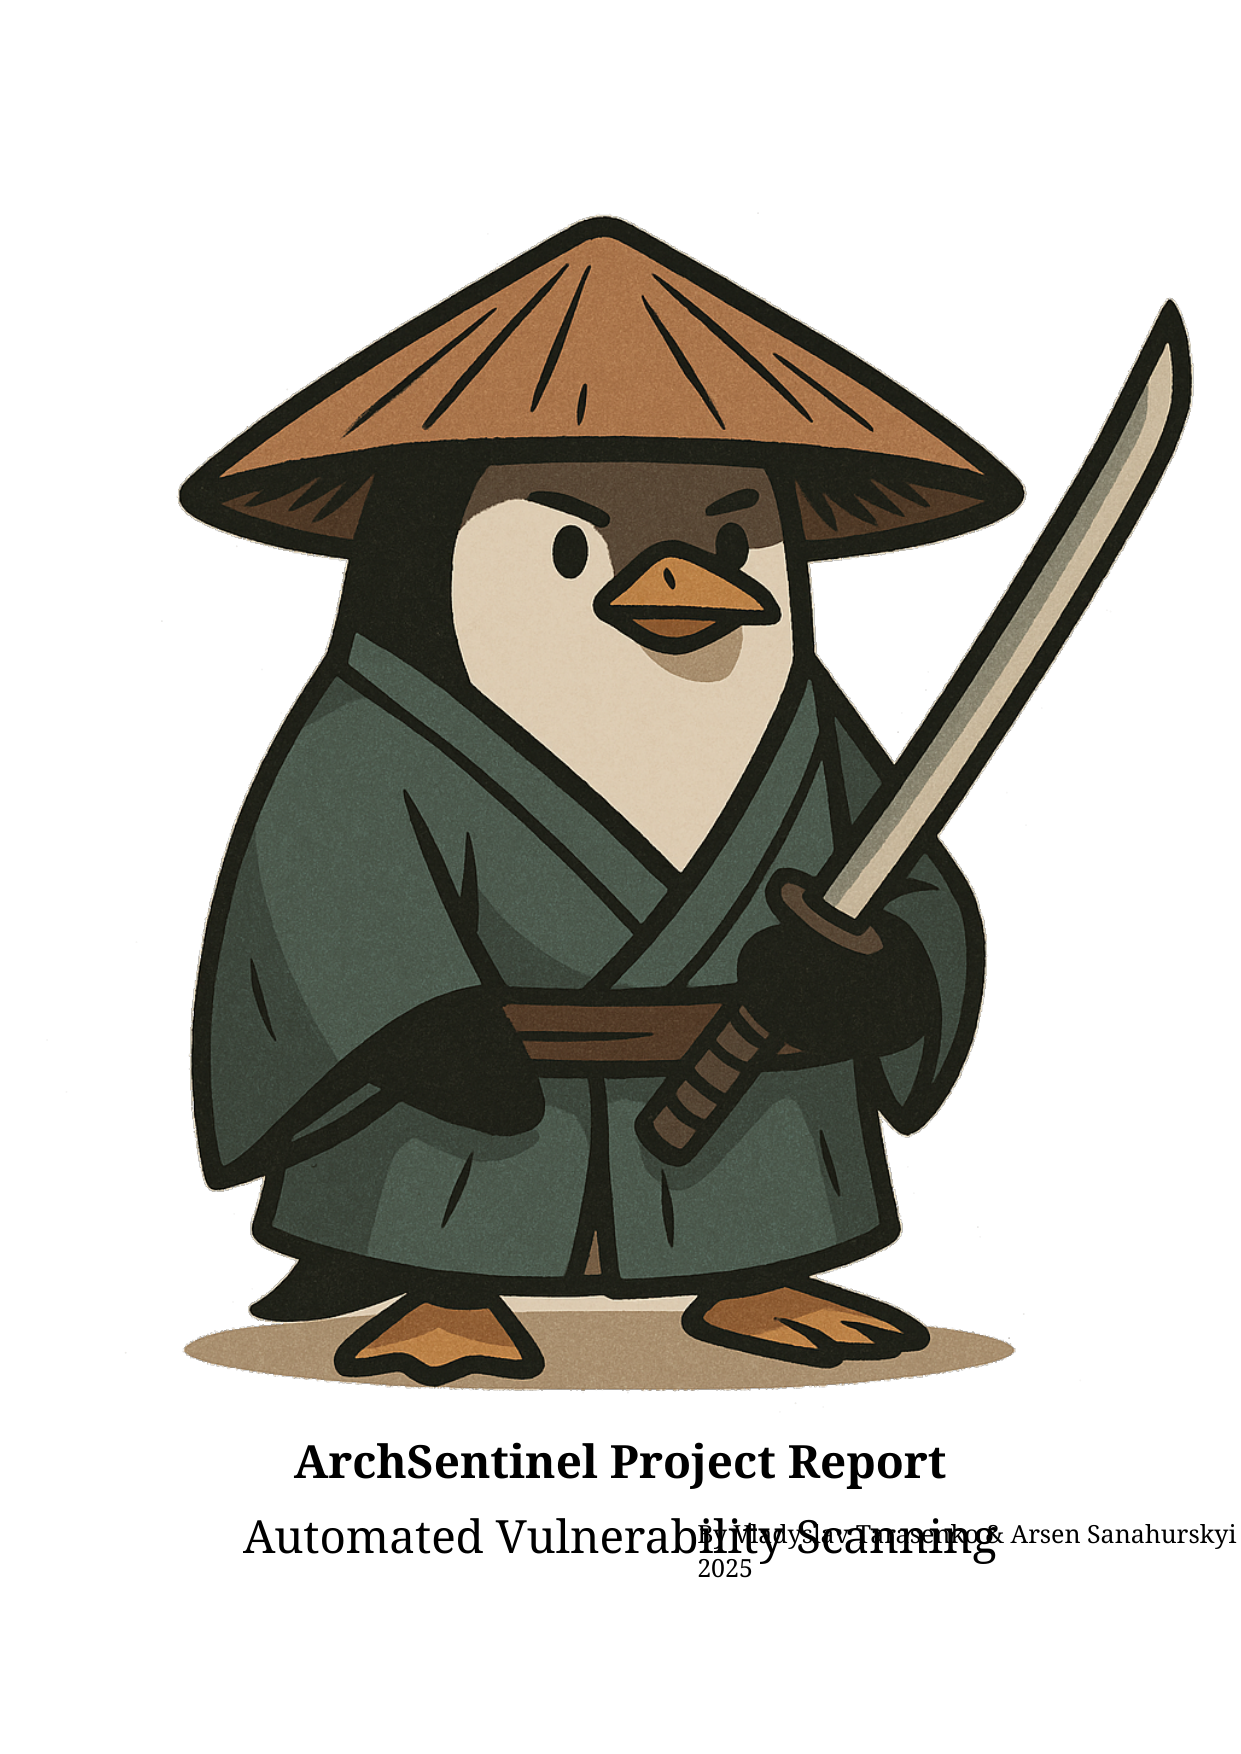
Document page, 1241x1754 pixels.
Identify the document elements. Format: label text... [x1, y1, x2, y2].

picture [2, 192, 1238, 1427]
subtitle ArchSentinel Project Report [0, 131, 1240, 1492]
text Automated Vulnerability Scanning [118, 1504, 1122, 1567]
